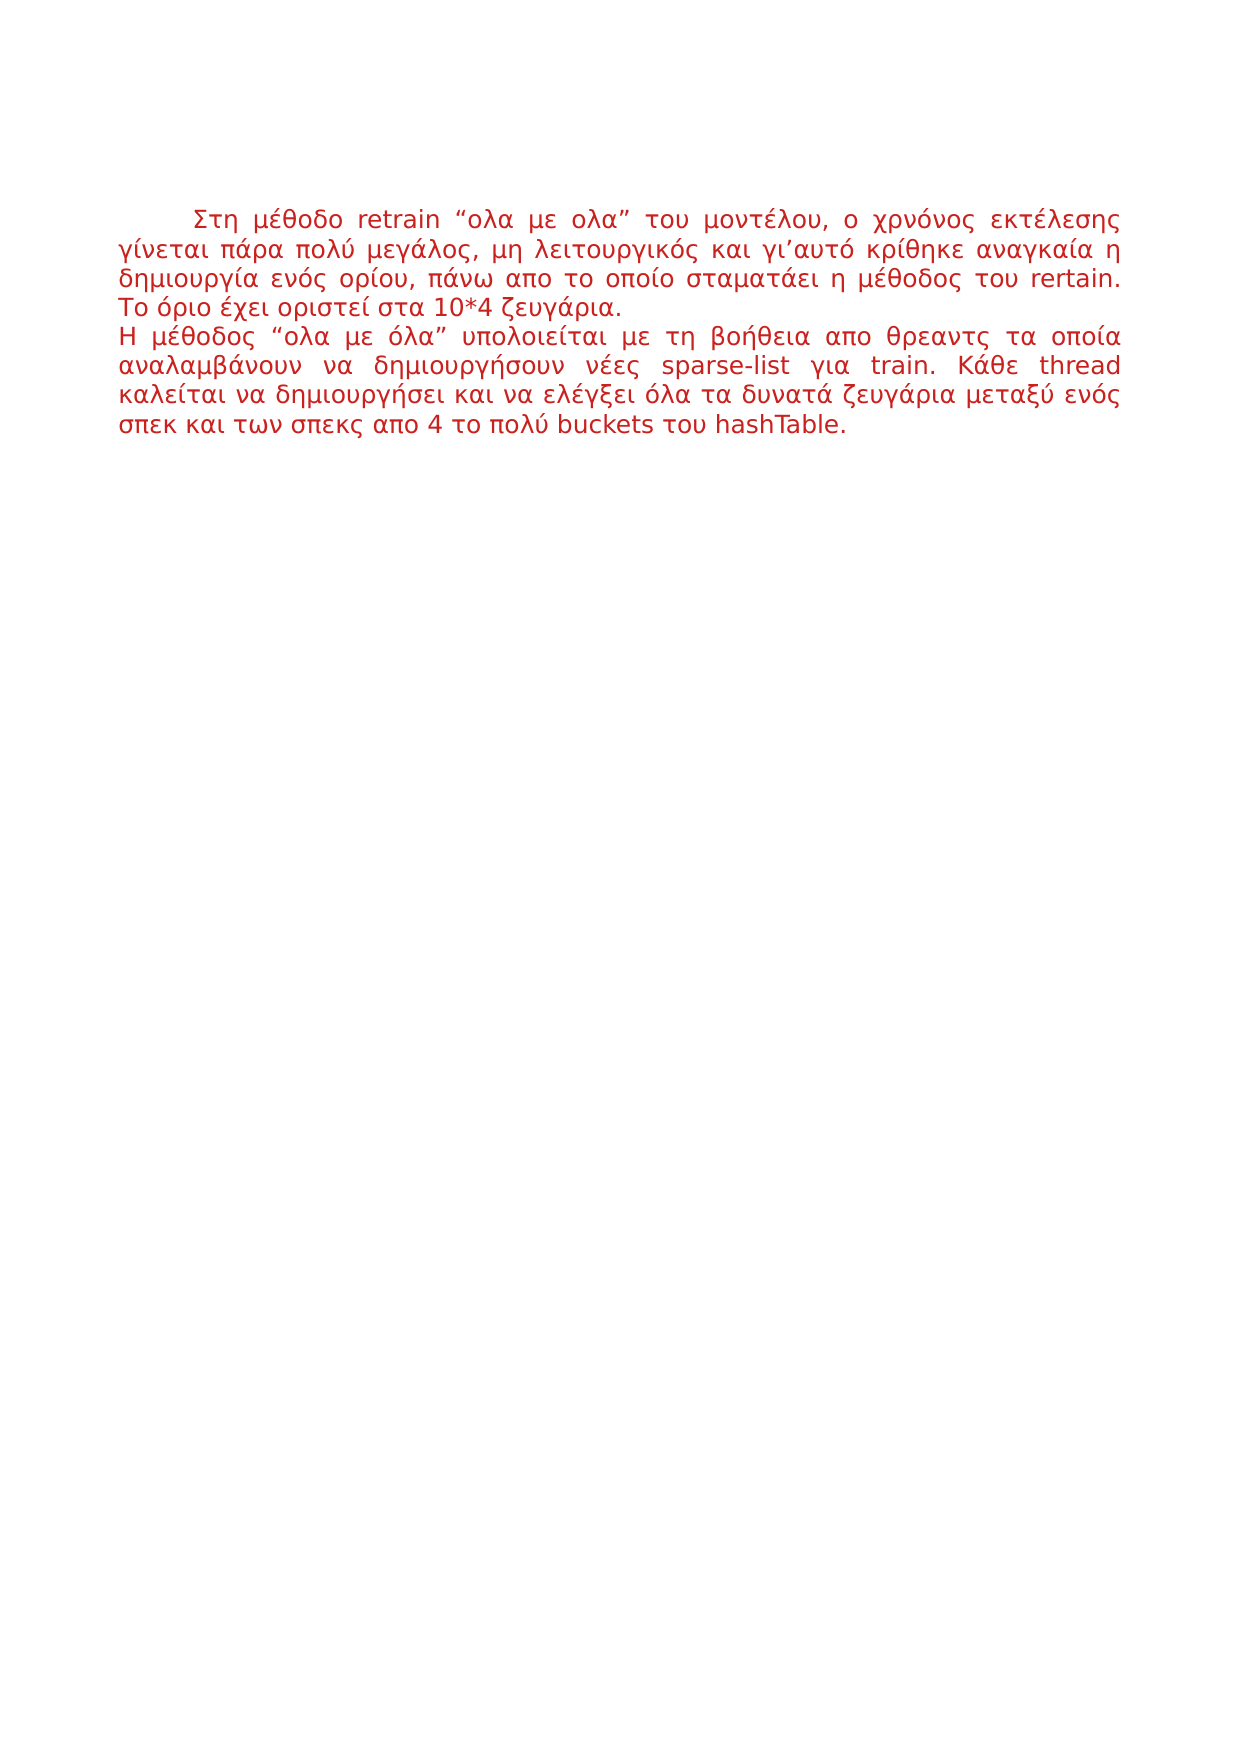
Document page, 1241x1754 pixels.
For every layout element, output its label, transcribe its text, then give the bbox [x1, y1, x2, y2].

text Η μέθοδος “ολα με όλα” υπολοιείται με τη βοήθεια απο θρεαντς τα οποία αναλαμβάνουν να δημιουργήσουν νέες sparse-list για train. Κάθε thread καλείται να δημιουργήσει και να ελέγξει όλα τα δυνατά ζευγάρια μεταξύ ενός σπεκ και των σπεκς απο 4 το πολύ buckets του hashTable. [118, 322, 1123, 439]
text Στη μέθοδο retrain “ολα με ολα” του μοντέλου, ο χρνόνος εκτέλεσης γίνεται πάρα πολύ μεγάλος, μη λειτουργικός και γι’αυτό κρίθηκε αναγκαία η δημιουργία ενός ορίου, πάνω απο το οποίο σταματάει η μέθοδος του rertain. Το όριο έχει οριστεί στα 10*4 ζευγάρια. [118, 206, 1123, 322]
